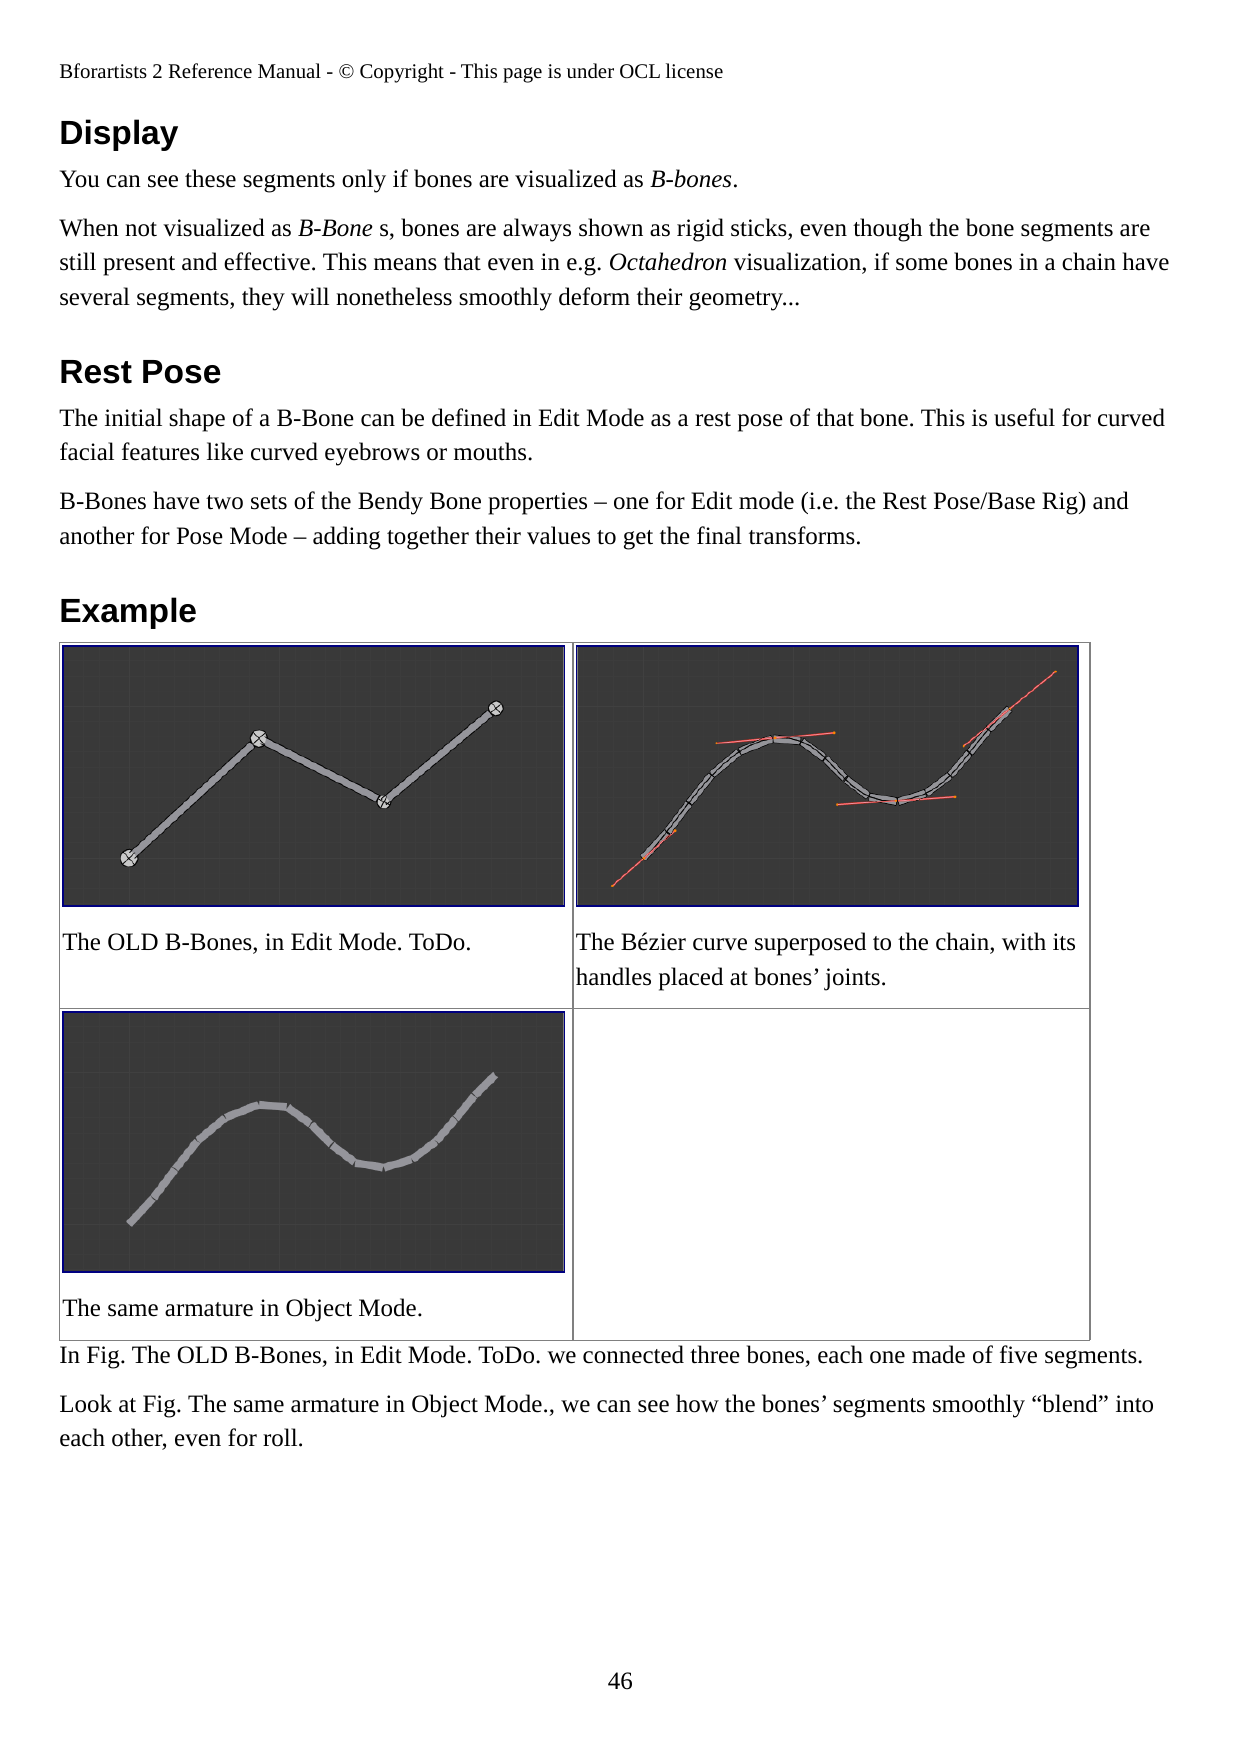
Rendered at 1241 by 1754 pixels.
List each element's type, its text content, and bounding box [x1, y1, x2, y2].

text In Fig. The OLD B-Bones, in Edit Mode. ToDo. we connected three bones, each one made of five segments. [59, 1340, 1181, 1369]
picture [64, 647, 564, 905]
subtitle Rest Pose [59, 352, 1181, 390]
table_header The OLD B-Bones, in Edit Mode. ToDo. [60, 643, 572, 1008]
text Look at Fig. The same armature in Object Mode., we can see how the bones’ segments smoothly “blend” into each other, even for roll. [59, 1389, 1181, 1452]
table_cell The same armature in Object Mode. [60, 1009, 572, 1339]
picture [577, 647, 1077, 905]
text When not visualized as B-Bone s, bones are always shown as rigid sticks, even though the bone segments are still present and effective. This means that even in e.g. Octahedron visualization, if some bones in a chain have several segments, they will nonetheless smoothly deform their geometry... [59, 213, 1181, 311]
text You can see these segments only if bones are visualized as B-bones. [59, 164, 1181, 192]
text B-Bones have two sets of the Bendy Bone properties – one for Edit mode (i.e. the Rest Pose/Base Rig) and another for Pose Mode – adding together their values to get the final transforms. [59, 486, 1181, 549]
subtitle Display [59, 113, 1181, 151]
picture [64, 1013, 564, 1271]
text The initial shape of a B-Bone can be defined in Edit Mode as a rest pose of that bone. This is useful for curved facial features like curved eyebrows or mouths. [59, 403, 1181, 466]
table_header The Bézier curve superposed to the chain, with its handles placed at bones’ joints. [574, 643, 1089, 1008]
subtitle Example [59, 591, 1181, 629]
table_cell [574, 1009, 1089, 1339]
